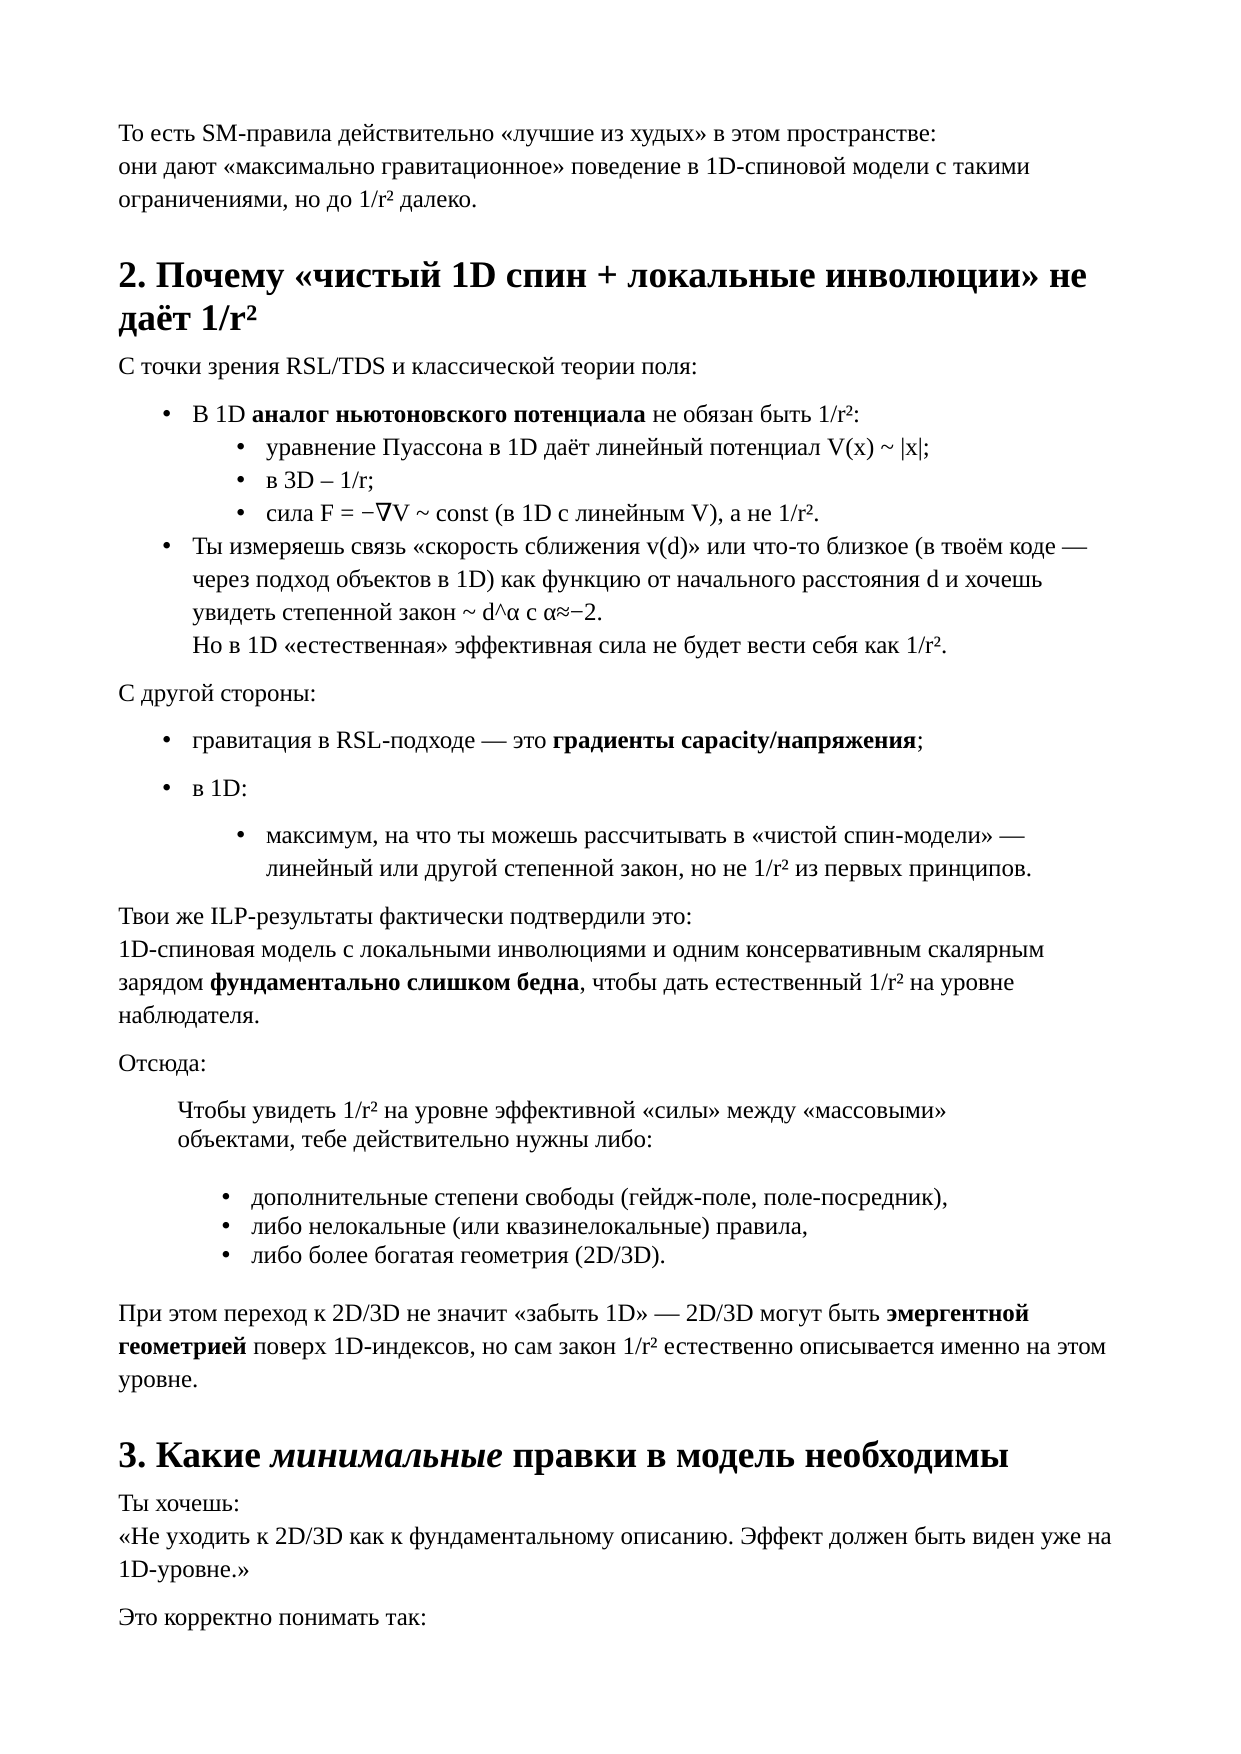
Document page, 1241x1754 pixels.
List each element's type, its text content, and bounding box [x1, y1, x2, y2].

text Твои же ILP‑результаты фактически подтвердили это: 1D‑спиновая модель с локальными инволюциями и одним консервативным скалярным зарядом фундаментально слишком бедна, чтобы дать естественный 1/r² на уровне наблюдателя. [118, 901, 1122, 1029]
text Это корректно понимать так: [118, 1602, 1122, 1631]
list сила F = −∇V ~ const (в 1D с линейным V), а не 1/r². [236, 498, 1122, 527]
subtitle 2. Почему «чистый 1D спин + локальные инволюции» не даёт 1/r² [118, 253, 1122, 339]
text При этом переход к 2D/3D не значит «забыть 1D» — 2D/3D могут быть эмергентной геометрией поверх 1D‑индексов, но сам закон 1/r² естественно описывается именно на этом уровне. [118, 1298, 1122, 1393]
text Чтобы увидеть 1/r² на уровне эффективной «силы» между «массовыми» объектами, тебе действительно нужны либо: [177, 1095, 1063, 1153]
list уравнение Пуассона в 1D даёт линейный потенциал V(x) ~ |x|; [236, 432, 1122, 461]
subtitle 3. Какие минимальные правки в модель необходимы [118, 1433, 1122, 1476]
list дополнительные степени свободы (гейдж‑поле, поле‑посредник), [222, 1182, 1063, 1211]
text С точки зрения RSL/TDS и классической теории поля: [118, 351, 1122, 380]
list максимум, на что ты можешь рассчитывать в «чистой спин‑модели» — линейный или другой степенной закон, но не 1/r² из первых принципов. [236, 821, 1122, 882]
list Ты измеряешь связь «скорость сближения v(d)» или что‑то близкое (в твоём коде — через подход объектов в 1D) как функцию от начального расстояния d и хочешь увидеть степенной закон ~ d^α с α≈−2. Но в 1D «естественная» эффективная сила не будет вести себя как 1/r². [162, 531, 1122, 659]
list либо более богатая геометрия (2D/3D). [222, 1240, 1063, 1269]
text Ты хочешь: «Не уходить к 2D/3D как к фундаментальному описанию. Эффект должен быть виден уже на 1D‑уровне.» [118, 1488, 1122, 1583]
list либо нелокальные (или квазинелокальные) правила, [222, 1211, 1063, 1240]
text С другой стороны: [118, 678, 1122, 706]
list в 1D: [162, 773, 1122, 802]
list гравитация в RSL‑подходе — это градиенты capacity/напряжения; [162, 725, 1122, 754]
text Отсюда: [118, 1048, 1122, 1077]
text То есть SM‑правила действительно «лучшие из худых» в этом пространстве: они дают «максимально гравитационное» поведение в 1D‑спиновой модели с такими ограничениями, но до 1/r² далеко. [118, 118, 1122, 213]
list В 1D аналог ньютоновского потенциала не обязан быть 1/r²: [162, 399, 1122, 428]
list в 3D – 1/r; [236, 465, 1122, 494]
